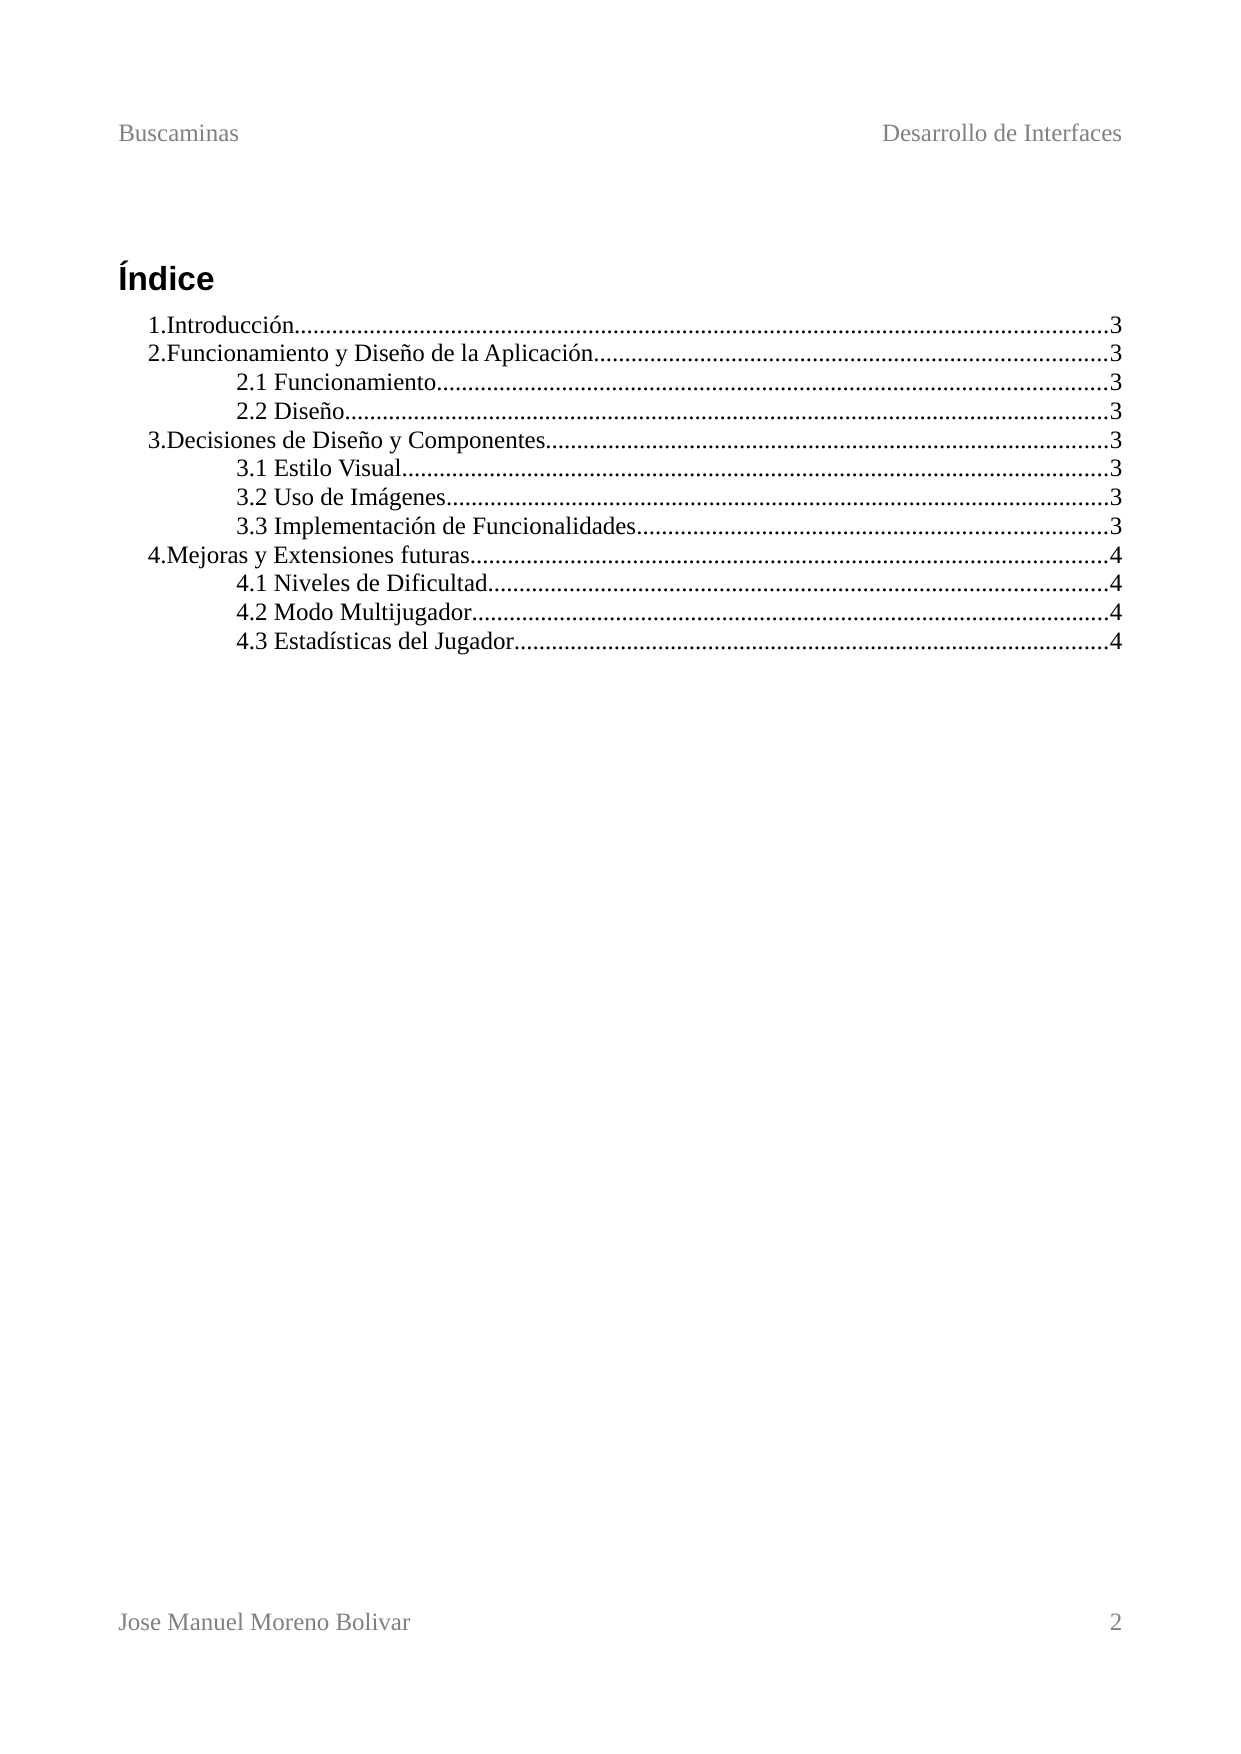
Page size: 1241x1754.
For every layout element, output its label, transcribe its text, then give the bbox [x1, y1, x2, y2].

text 4.1 Niveles de Dificultad 4 [236, 568, 1122, 597]
text 3.3 Implementación de Funcionalidades 3 [236, 511, 1122, 540]
text 4.Mejoras y Extensiones futuras 4 [148, 540, 1122, 568]
text 4.2 Modo Multijugador 4 [236, 597, 1122, 626]
text 3.1 Estilo Visual 3 [236, 453, 1122, 482]
text 2.2 Diseño 3 [236, 396, 1122, 425]
text 4.3 Estadísticas del Jugador 4 [236, 626, 1122, 655]
text 3.Decisiones de Diseño y Componentes 3 [148, 425, 1122, 453]
text 2.1 Funcionamiento 3 [236, 367, 1122, 396]
text 2.Funcionamiento y Diseño de la Aplicación 3 [148, 338, 1122, 367]
subtitle Índice [118, 259, 1122, 297]
text 3.2 Uso de Imágenes 3 [236, 482, 1122, 511]
text 1.Introducción 3 [148, 310, 1122, 338]
